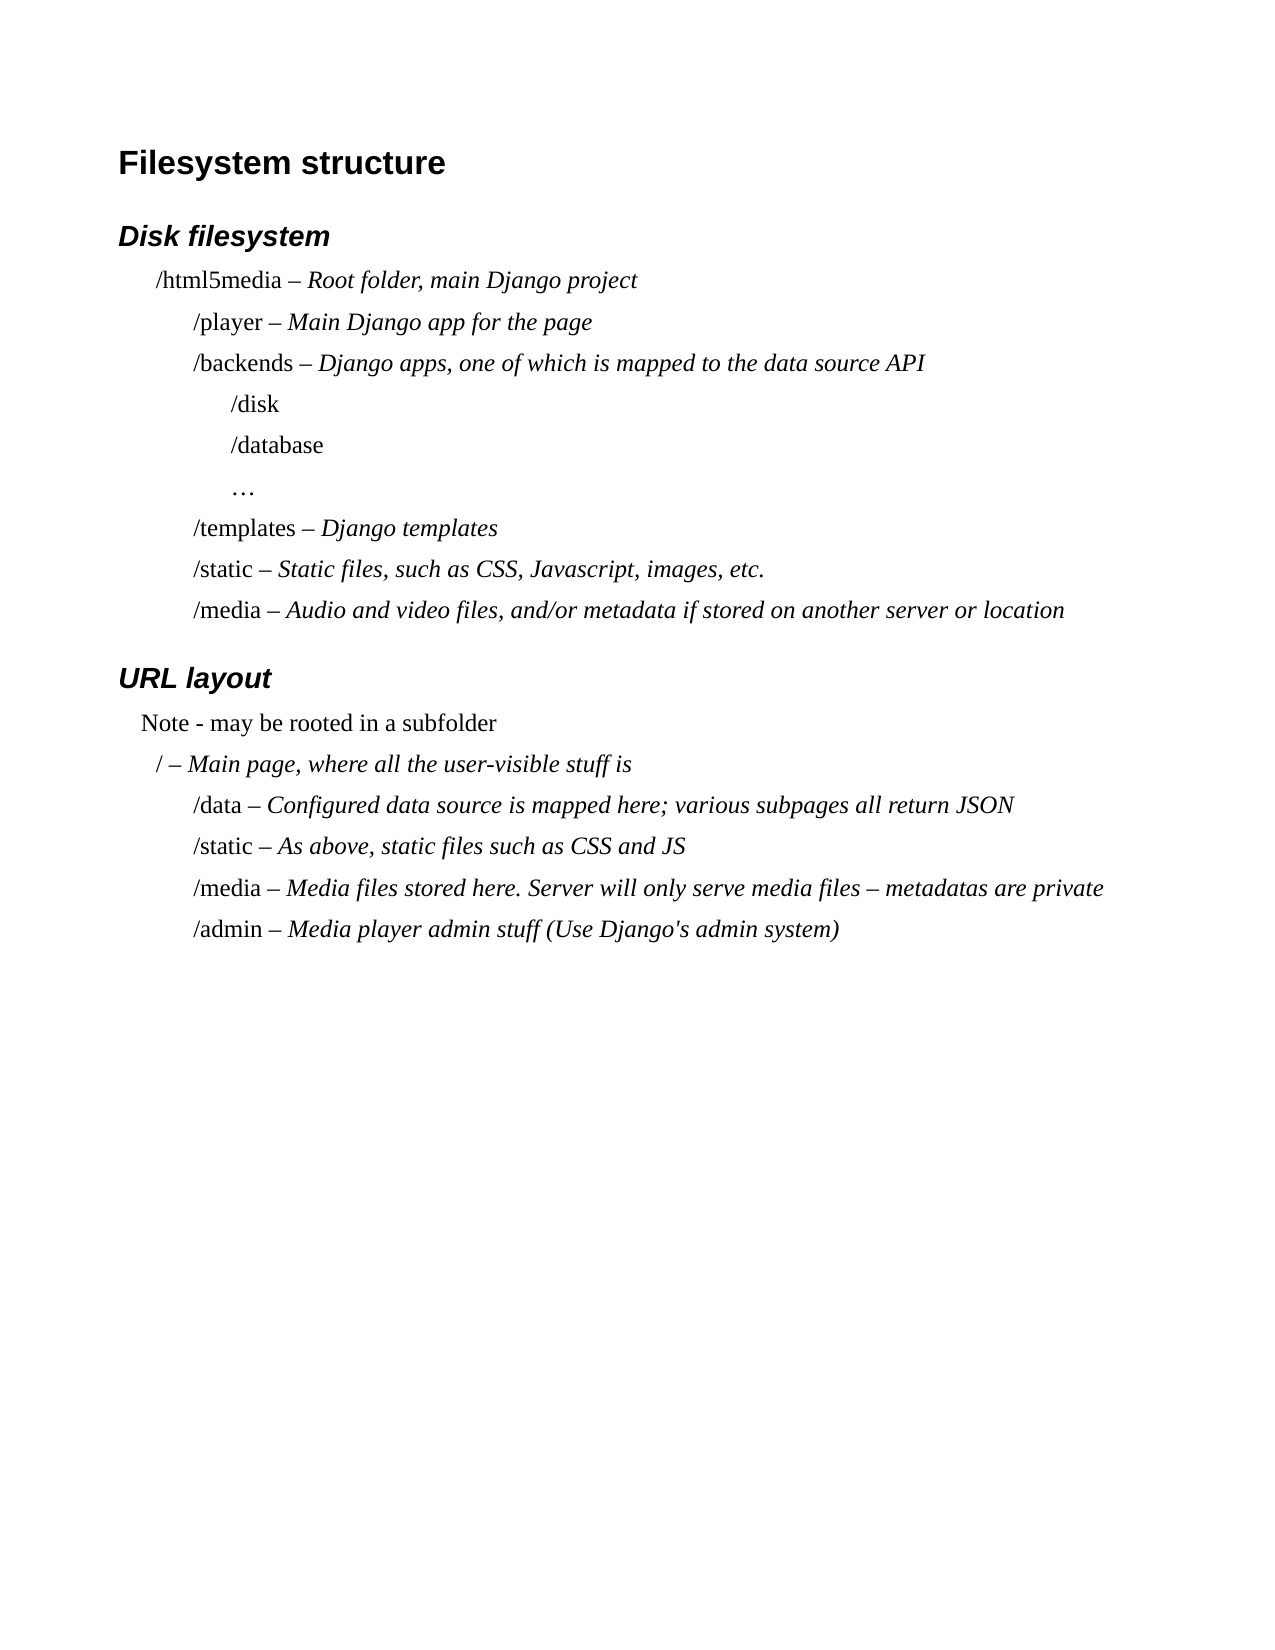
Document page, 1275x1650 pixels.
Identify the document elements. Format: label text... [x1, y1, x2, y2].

subtitle Filesystem structure [118, 143, 1157, 182]
list /static – Static files, such as CSS, Javascript, images, etc. [193, 554, 1157, 583]
list /html5media – Root folder, main Django project [156, 265, 1157, 294]
list /media – Audio and video files, and/or metadata if stored on another server or location [193, 595, 1157, 624]
text Note - may be rooted in a subfolder [118, 708, 1157, 736]
list /database [231, 430, 1157, 459]
list / – Main page, where all the user-visible stuff is [156, 749, 1157, 778]
list /templates – Django templates [193, 513, 1157, 542]
subtitle URL layout [118, 662, 1157, 695]
list /static – As above, static files such as CSS and JS [193, 831, 1157, 860]
list /media – Media files stored here. Server will only serve media files – metadatas are private [193, 873, 1157, 901]
list /disk [231, 389, 1157, 418]
list /player – Main Django app for the page [193, 307, 1157, 335]
list /backends – Django apps, one of which is mapped to the data source API [193, 348, 1157, 377]
subtitle Disk filesystem [118, 219, 1157, 253]
list /data – Configured data source is mapped here; various subpages all return JSON [193, 790, 1157, 819]
list … [231, 472, 1157, 500]
list /admin – Media player admin stuff (Use Django's admin system) [193, 914, 1157, 943]
